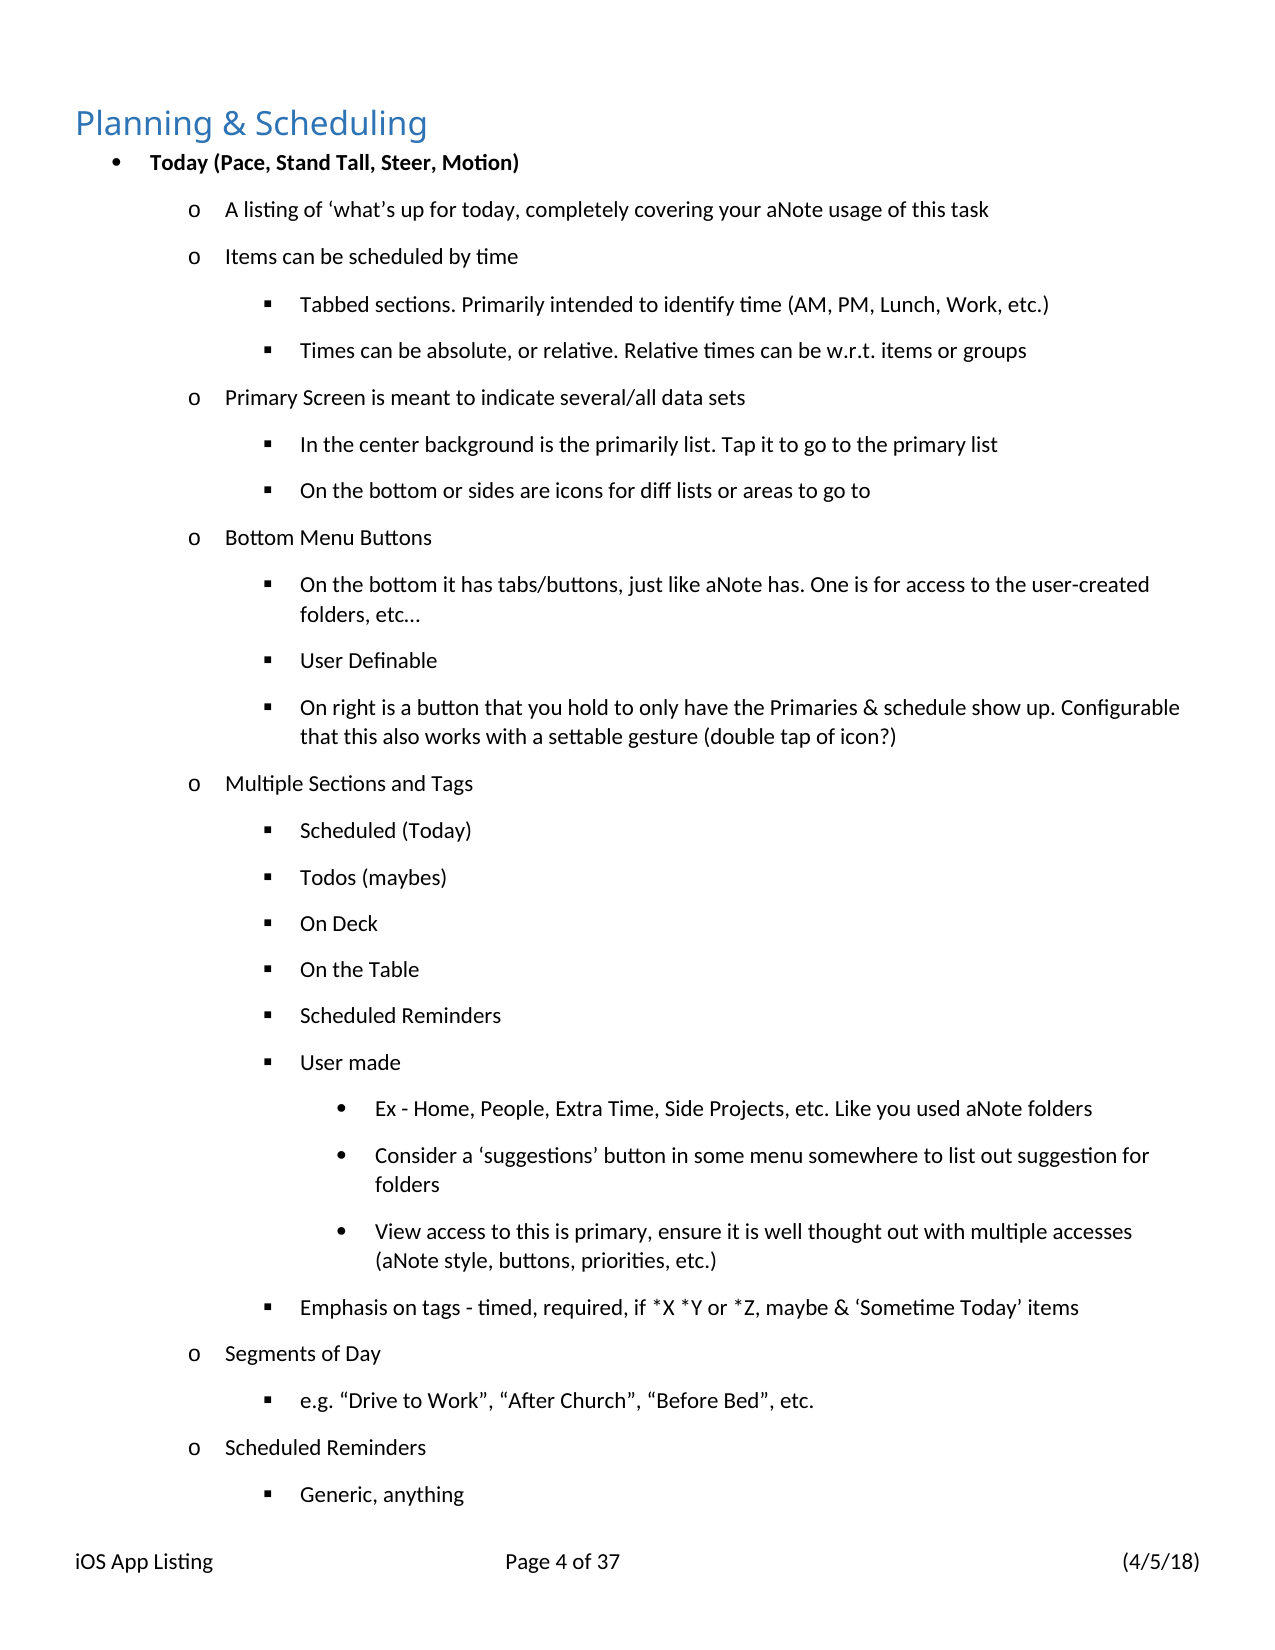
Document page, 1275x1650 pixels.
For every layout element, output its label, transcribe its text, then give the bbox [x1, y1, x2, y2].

list e.g. “Drive to Work”, “After Church”, “Before Bed”, etc. [262, 1387, 1200, 1415]
list On Deck [262, 909, 1200, 937]
subtitle Planning & Scheduling [75, 100, 1200, 145]
list Scheduled Reminders [187, 1433, 1200, 1462]
list Multiple Sections and Tags [187, 769, 1200, 798]
list View access to this is primary, ensure it is well thought out with multiple accesses (aNote style, buttons, priorities, etc.) [337, 1217, 1200, 1274]
list On the Table [262, 955, 1200, 983]
list In the center background is the primarily list. Tap it to go to the primary list [262, 430, 1200, 458]
list Consider a ‘suggestions’ button in some menu somewhere to list out suggestion for folders [337, 1141, 1200, 1198]
list Today (Pace, Stand Tall, Steer, Motion) [112, 148, 1200, 177]
list Scheduled (Today) [262, 816, 1200, 844]
list User Definable [262, 646, 1200, 674]
list Bottom Menu Buttons [187, 523, 1200, 552]
list Times can be absolute, or relative. Relative times can be w.r.t. items or groups [262, 336, 1200, 364]
list Segments of Day [187, 1339, 1200, 1368]
list Ex - Home, People, Extra Time, Side Projects, etc. Like you used aNote folders [337, 1094, 1200, 1122]
list On the bottom or sides are icons for diff lists or areas to go to [262, 476, 1200, 504]
list Items can be scheduled by time [187, 242, 1200, 272]
list Generic, anything [262, 1481, 1200, 1508]
list Todos (maybes) [262, 863, 1200, 891]
list Tabbed sections. Primarily intended to identify time (AM, PM, Lunch, Work, etc.) [262, 290, 1200, 318]
list Scheduled Reminders [262, 1002, 1200, 1030]
list Emphasis on tags - timed, required, if *X *Y or *Z, maybe & ‘Sometime Today’ items [262, 1293, 1200, 1321]
list Primary Screen is meant to indicate several/all data sets [187, 383, 1200, 412]
list A listing of ‘what’s up for today, completely covering your aNote usage of this task [187, 195, 1200, 224]
list On right is a button that you hold to only have the Primaries & schedule show up. Configurable that this also works with a settable gesture (double tap of icon?) [262, 693, 1200, 750]
list On the bottom it has tabs/buttons, just like aNote has. One is for access to the user-created folders, etc… [262, 570, 1200, 628]
list User made [262, 1048, 1200, 1076]
